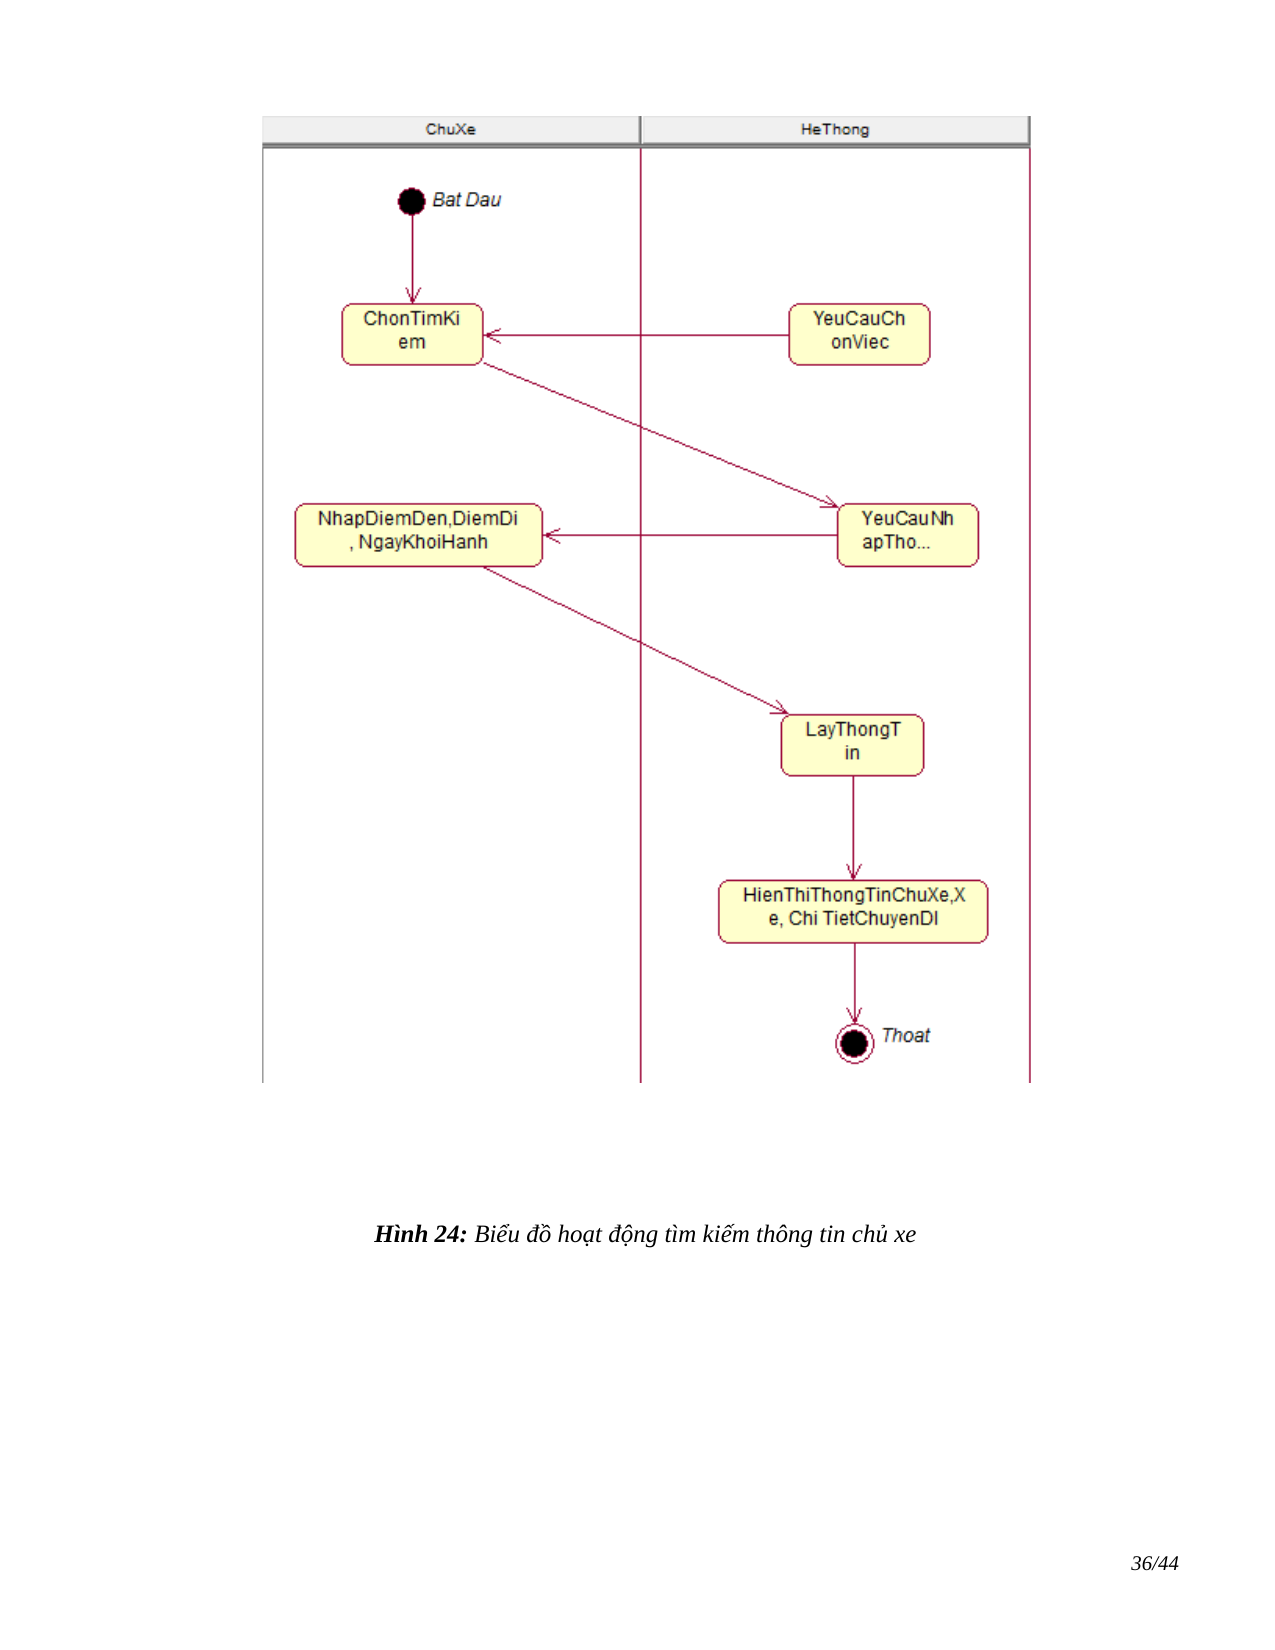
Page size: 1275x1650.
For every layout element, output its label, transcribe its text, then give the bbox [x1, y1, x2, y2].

text Hình 24: Biểu đồ hoạt động tìm kiếm thông tin chủ xe [112, 1219, 1181, 1248]
